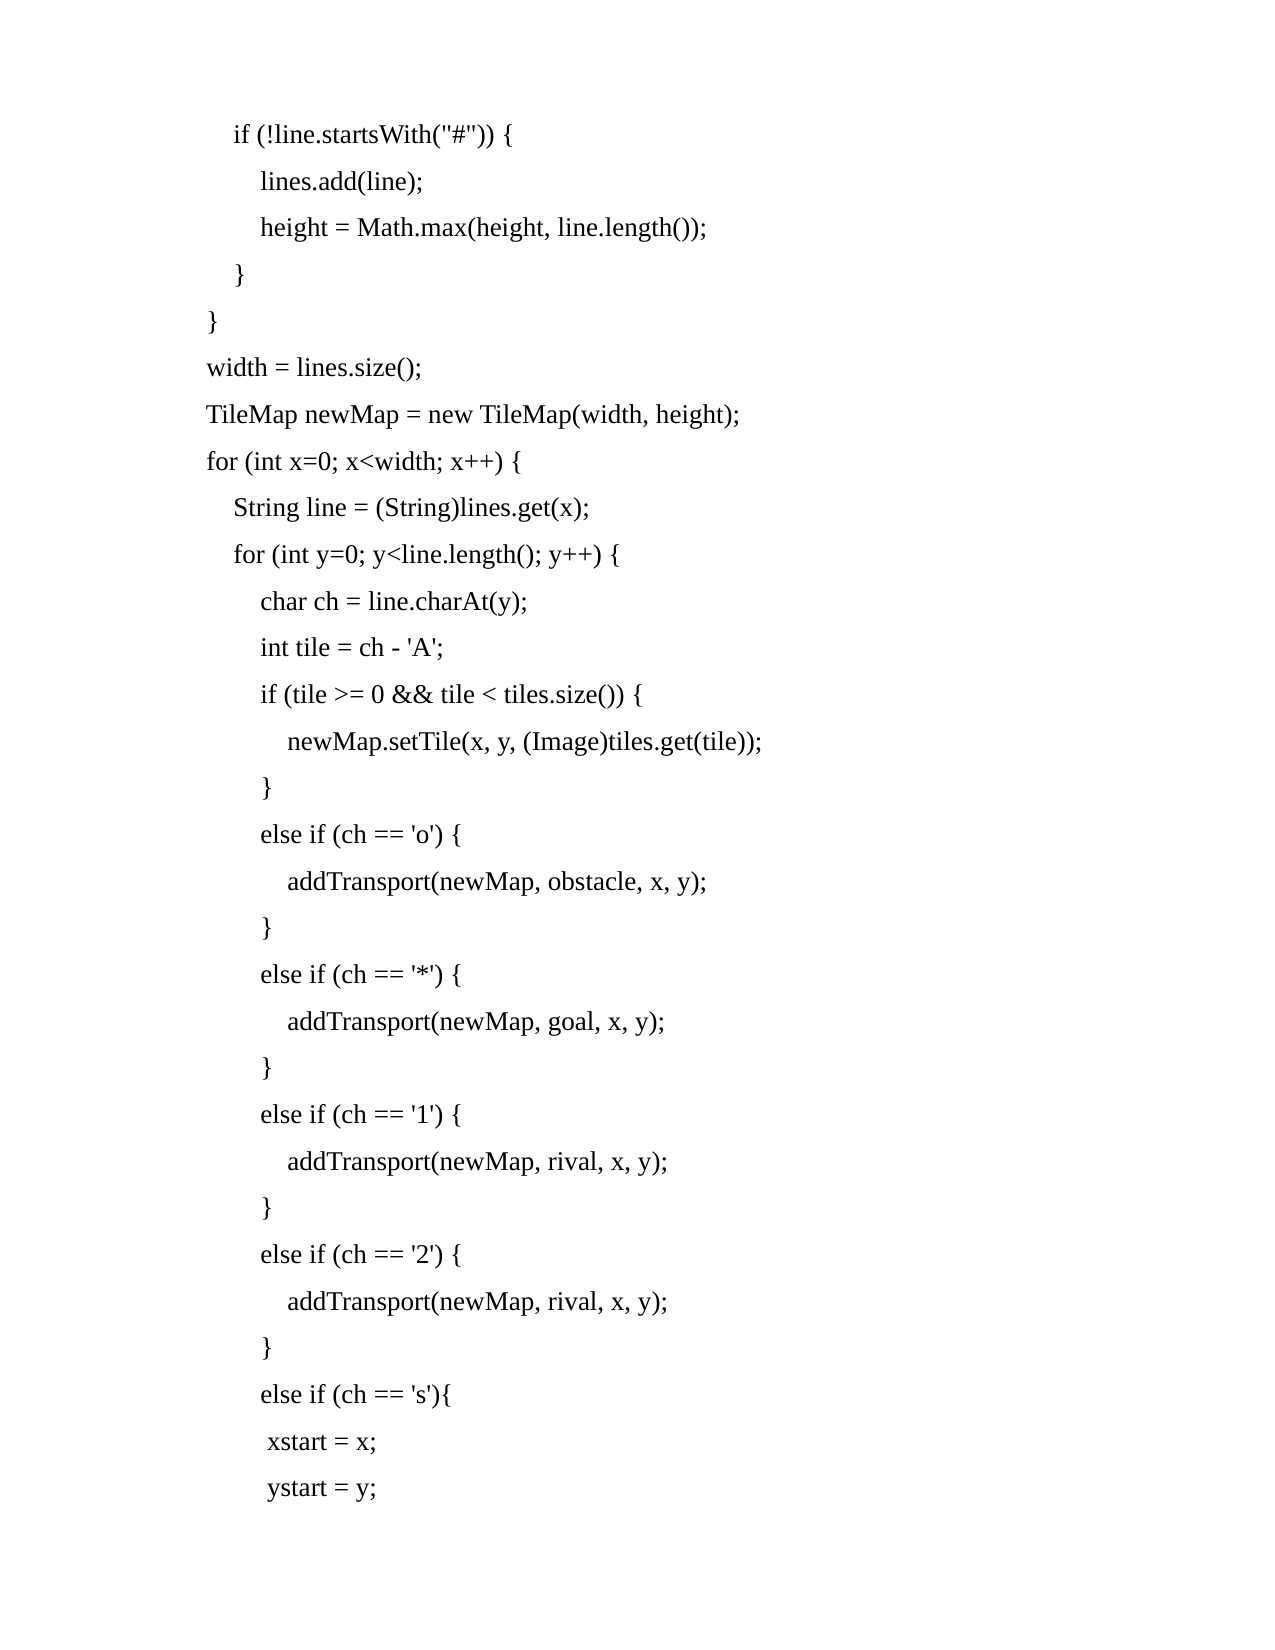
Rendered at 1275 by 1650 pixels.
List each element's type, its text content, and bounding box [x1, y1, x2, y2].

text } [152, 1051, 1156, 1083]
text xstart = x; [152, 1425, 1156, 1456]
text } [152, 771, 1156, 803]
text String line = (String)lines.get(x); [152, 491, 1156, 523]
text width = lines.size(); [152, 351, 1156, 383]
text addTransport(newMap, rival, x, y); [152, 1145, 1156, 1176]
text if (!line.startsWith("#")) { [152, 118, 1156, 149]
text else if (ch == '1') { [152, 1098, 1156, 1129]
text else if (ch == '2') { [152, 1238, 1156, 1269]
text } [152, 305, 1156, 336]
text ystart = y; [152, 1471, 1156, 1503]
text } [152, 911, 1156, 943]
text for (int y=0; y<line.length(); y++) { [152, 538, 1156, 569]
text newMap.setTile(x, y, (Image)tiles.get(tile)); [152, 725, 1156, 756]
text TileMap newMap = new TileMap(width, height); [152, 398, 1156, 429]
text else if (ch == '*') { [152, 958, 1156, 989]
text } [152, 1191, 1156, 1223]
text if (tile >= 0 && tile < tiles.size()) { [152, 678, 1156, 709]
text addTransport(newMap, goal, x, y); [152, 1005, 1156, 1036]
text lines.add(line); [152, 165, 1156, 196]
text for (int x=0; x<width; x++) { [152, 445, 1156, 476]
text char ch = line.charAt(y); [152, 585, 1156, 616]
text } [152, 1331, 1156, 1363]
text } [152, 258, 1156, 289]
text else if (ch == 'o') { [152, 818, 1156, 849]
text addTransport(newMap, obstacle, x, y); [152, 865, 1156, 896]
text int tile = ch - 'A'; [152, 631, 1156, 663]
text addTransport(newMap, rival, x, y); [152, 1285, 1156, 1316]
text height = Math.max(height, line.length()); [152, 211, 1156, 243]
text else if (ch == 's'){ [152, 1378, 1156, 1409]
